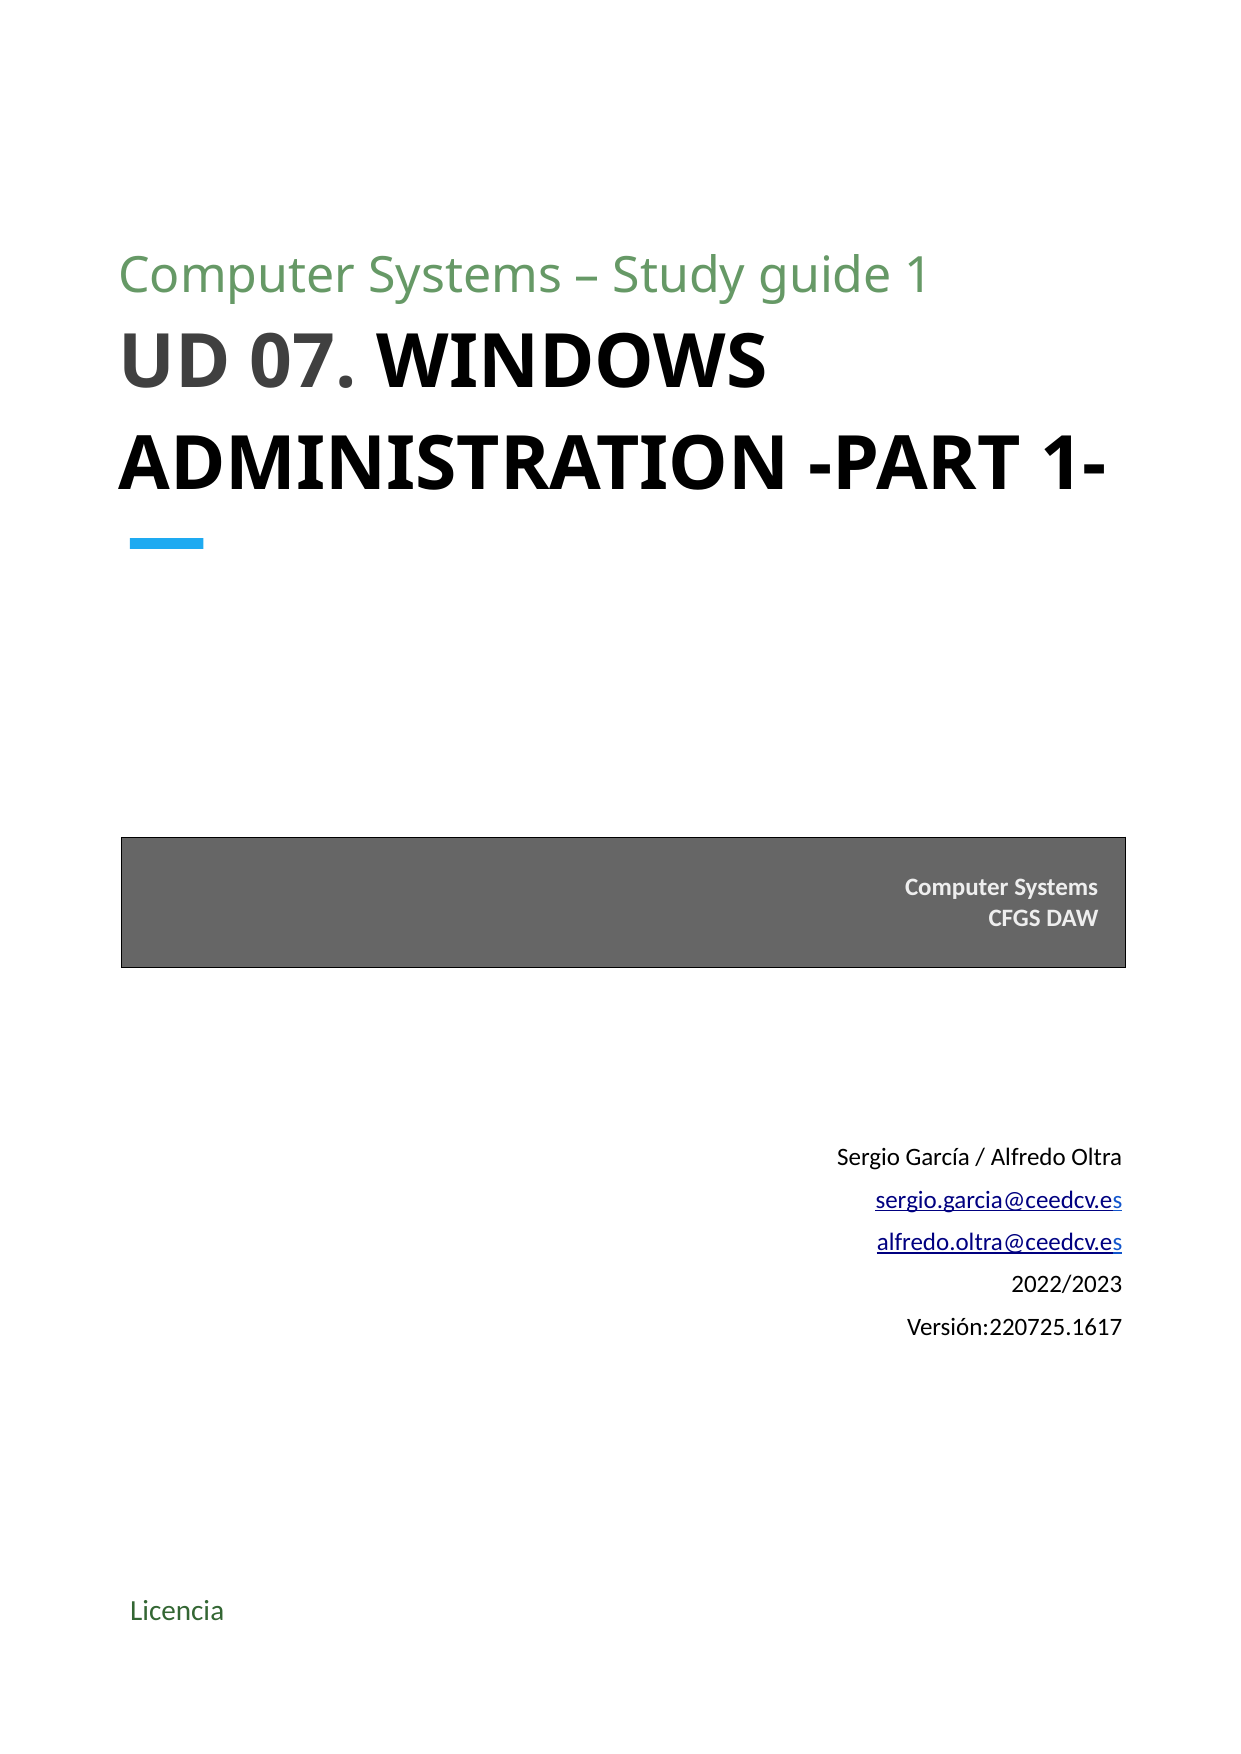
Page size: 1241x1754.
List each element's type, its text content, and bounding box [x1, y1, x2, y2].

picture [129, 538, 204, 549]
text CFGS DAW [125, 902, 1098, 932]
text Computer Systems [125, 871, 1098, 902]
text Computer Systems – Study guide 1 UD 07. Windows administration -Part 1- [118, 239, 1122, 512]
text Versión:220725.1616 [118, 1311, 1122, 1341]
text alfredo.oltra@ceedcv.es [231, 1226, 1122, 1257]
text Sergio García / Alfredo Oltra [231, 1141, 1122, 1172]
text 2022/2023 [118, 1268, 1122, 1299]
text Licencia [118, 1592, 1122, 1628]
text sergio.garcia@ceedcv.es [231, 1184, 1122, 1214]
